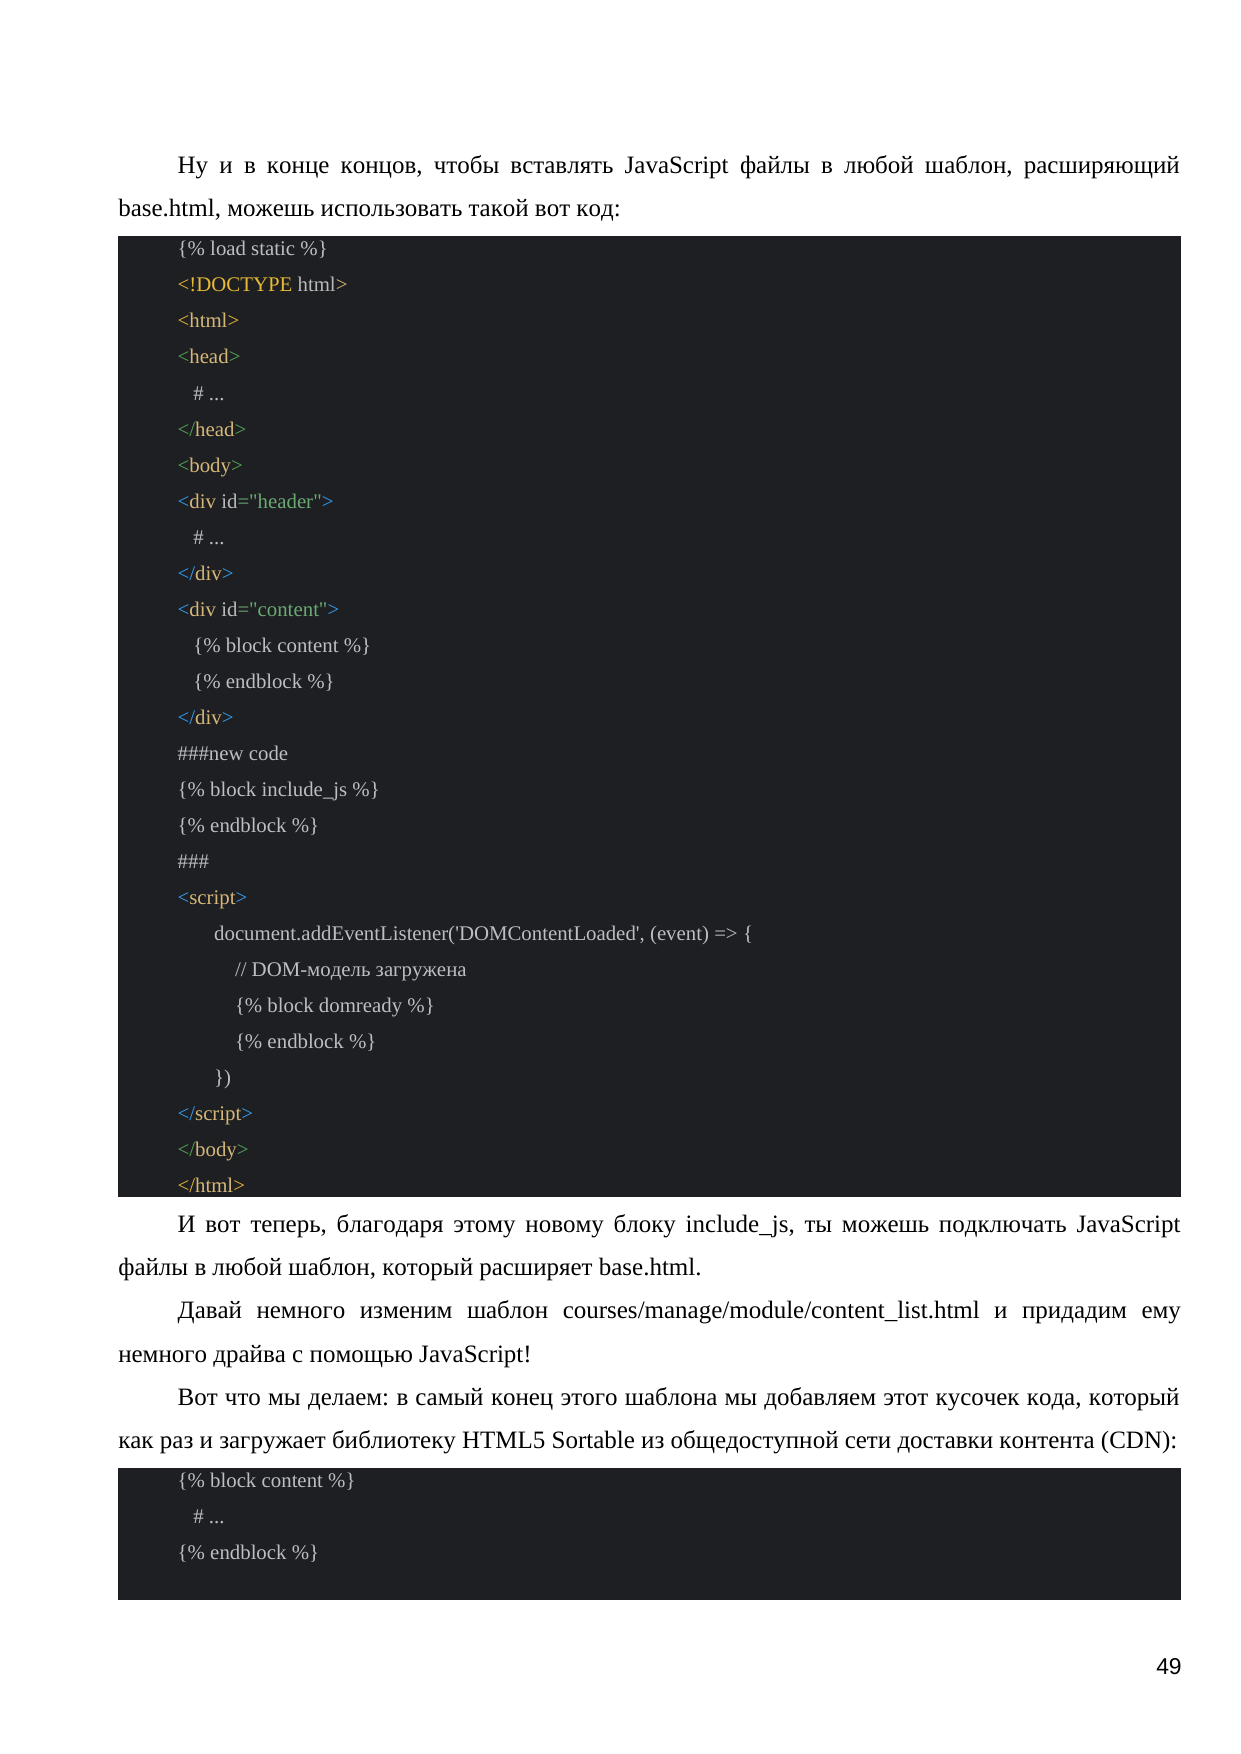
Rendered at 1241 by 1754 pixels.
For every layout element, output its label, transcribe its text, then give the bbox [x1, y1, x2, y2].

text {% block include_js %} [118, 777, 1181, 801]
text </script> [118, 1101, 1181, 1125]
text </div> [118, 561, 1181, 585]
text {% endblock %} [118, 813, 1181, 837]
text <div id="header"> [118, 488, 1181, 513]
text </div> [118, 705, 1181, 729]
text {% endblock %} [118, 1540, 1181, 1564]
text </head> [118, 416, 1181, 441]
text <script> [118, 885, 1181, 909]
text }) [118, 1065, 1181, 1089]
text Ну и в конце концов, чтобы вставлять JavaScript файлы в любой шаблон, расширяющий base.html, можешь использовать такой вот код: [118, 150, 1181, 222]
text {% load static %} [118, 236, 1181, 260]
text document.addEventListener('DOMContentLoaded', (event) => { [118, 921, 1181, 945]
text <body> [118, 452, 1181, 477]
text // DOM-модель загружена [118, 957, 1181, 981]
text <div id="content"> [118, 597, 1181, 621]
text </body> [118, 1137, 1181, 1161]
text {% block content %} [118, 1468, 1181, 1492]
text Давай немного изменим шаблон courses/manage/module/content_list.html и придадим ему немного драйва с помощью JavaScript! [118, 1296, 1181, 1367]
text И вот теперь, благодаря этому новому блоку include_js, ты можешь подключать JavaScript файлы в любой шаблон, который расширяет base.html. [118, 1209, 1181, 1281]
text {% endblock %} [118, 669, 1181, 693]
text ###new code [118, 741, 1181, 765]
text {% endblock %} [118, 1029, 1181, 1053]
text <head> [118, 344, 1181, 368]
text <html> [118, 308, 1181, 332]
text # ... [118, 380, 1181, 404]
text # ... [118, 524, 1181, 549]
text {% block domready %} [118, 993, 1181, 1017]
text <!DOCTYPE html> [118, 272, 1181, 296]
text # ... [118, 1504, 1181, 1528]
text </html> [118, 1173, 1181, 1197]
text {% block content %} [118, 633, 1181, 657]
text ### [118, 849, 1181, 873]
text Вот что мы делаем: в самый конец этого шаблона мы добавляем этот кусочек кода, который как раз и загружает библиотеку HTML5 Sortable из общедоступной сети доставки контента (CDN): [118, 1382, 1181, 1454]
